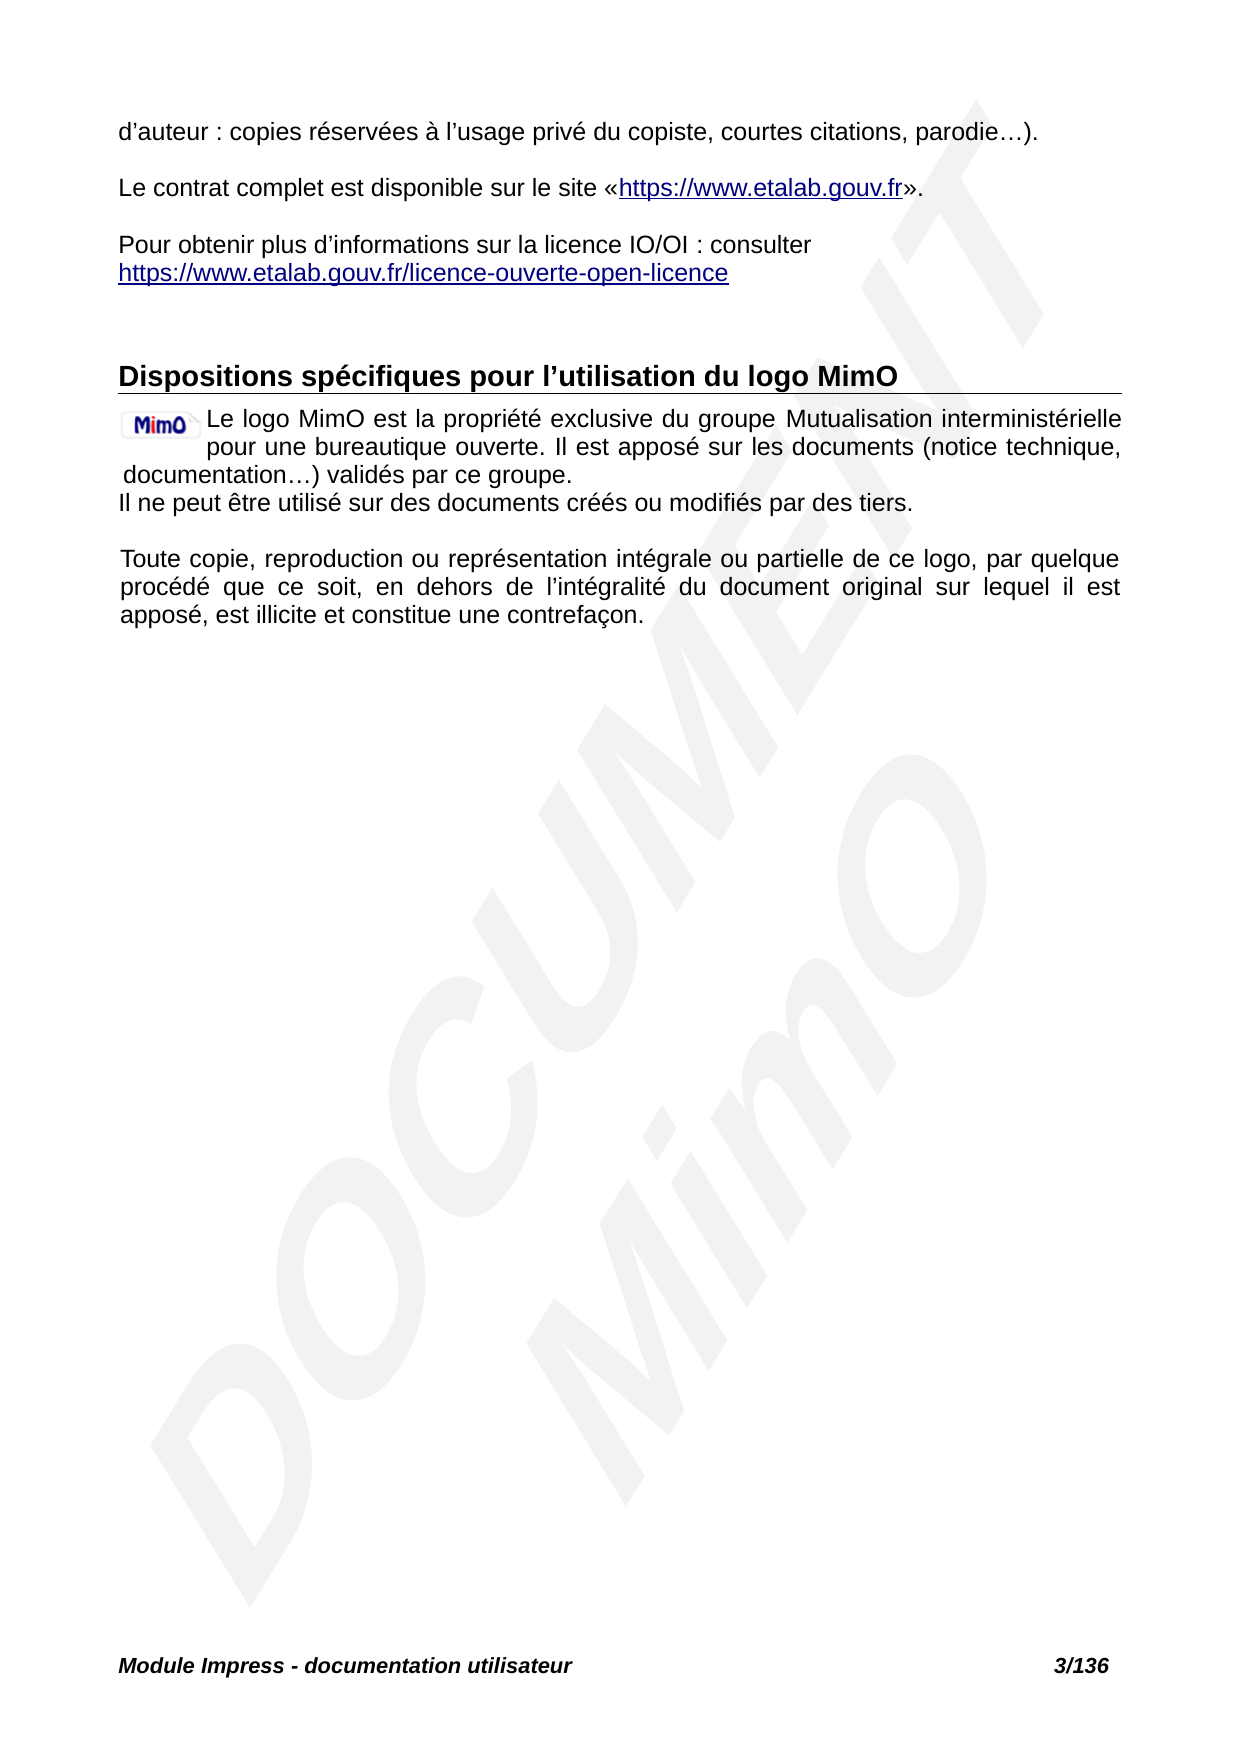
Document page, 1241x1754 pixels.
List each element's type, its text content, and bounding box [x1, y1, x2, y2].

text Pour obtenir plus d’informations sur la licence IO/OI : consulter https://www.etalab.gouv.fr/licence-ouverte-open-licence [118, 231, 1122, 287]
text d’auteur : copies réservées à l’usage privé du copiste, courtes citations, parodie…). [118, 118, 1122, 146]
text Toute copie, reproduction ou représentation intégrale ou partielle de ce logo, par quelque procédé que ce soit, en dehors de l’intégralité du document original sur lequel il est apposé, est illicite et constitue une contrefaçon. [120, 545, 1122, 629]
text Dispositions spécifiques pour l’utilisation du logo MimO [118, 360, 1122, 393]
picture [120, 411, 202, 439]
text Le logo MimO est la propriété exclusive du groupe Mutualisation interministérielle pour une bureautique ouverte. Il est apposé sur les documents (notice technique, documentation…) validés par ce groupe. [123, 405, 1122, 489]
text Il ne peut être utilisé sur des documents créés ou modifiés par des tiers. [118, 489, 1122, 517]
text Le contrat complet est disponible sur le site «https://www.etalab.gouv.fr». [118, 174, 1122, 202]
